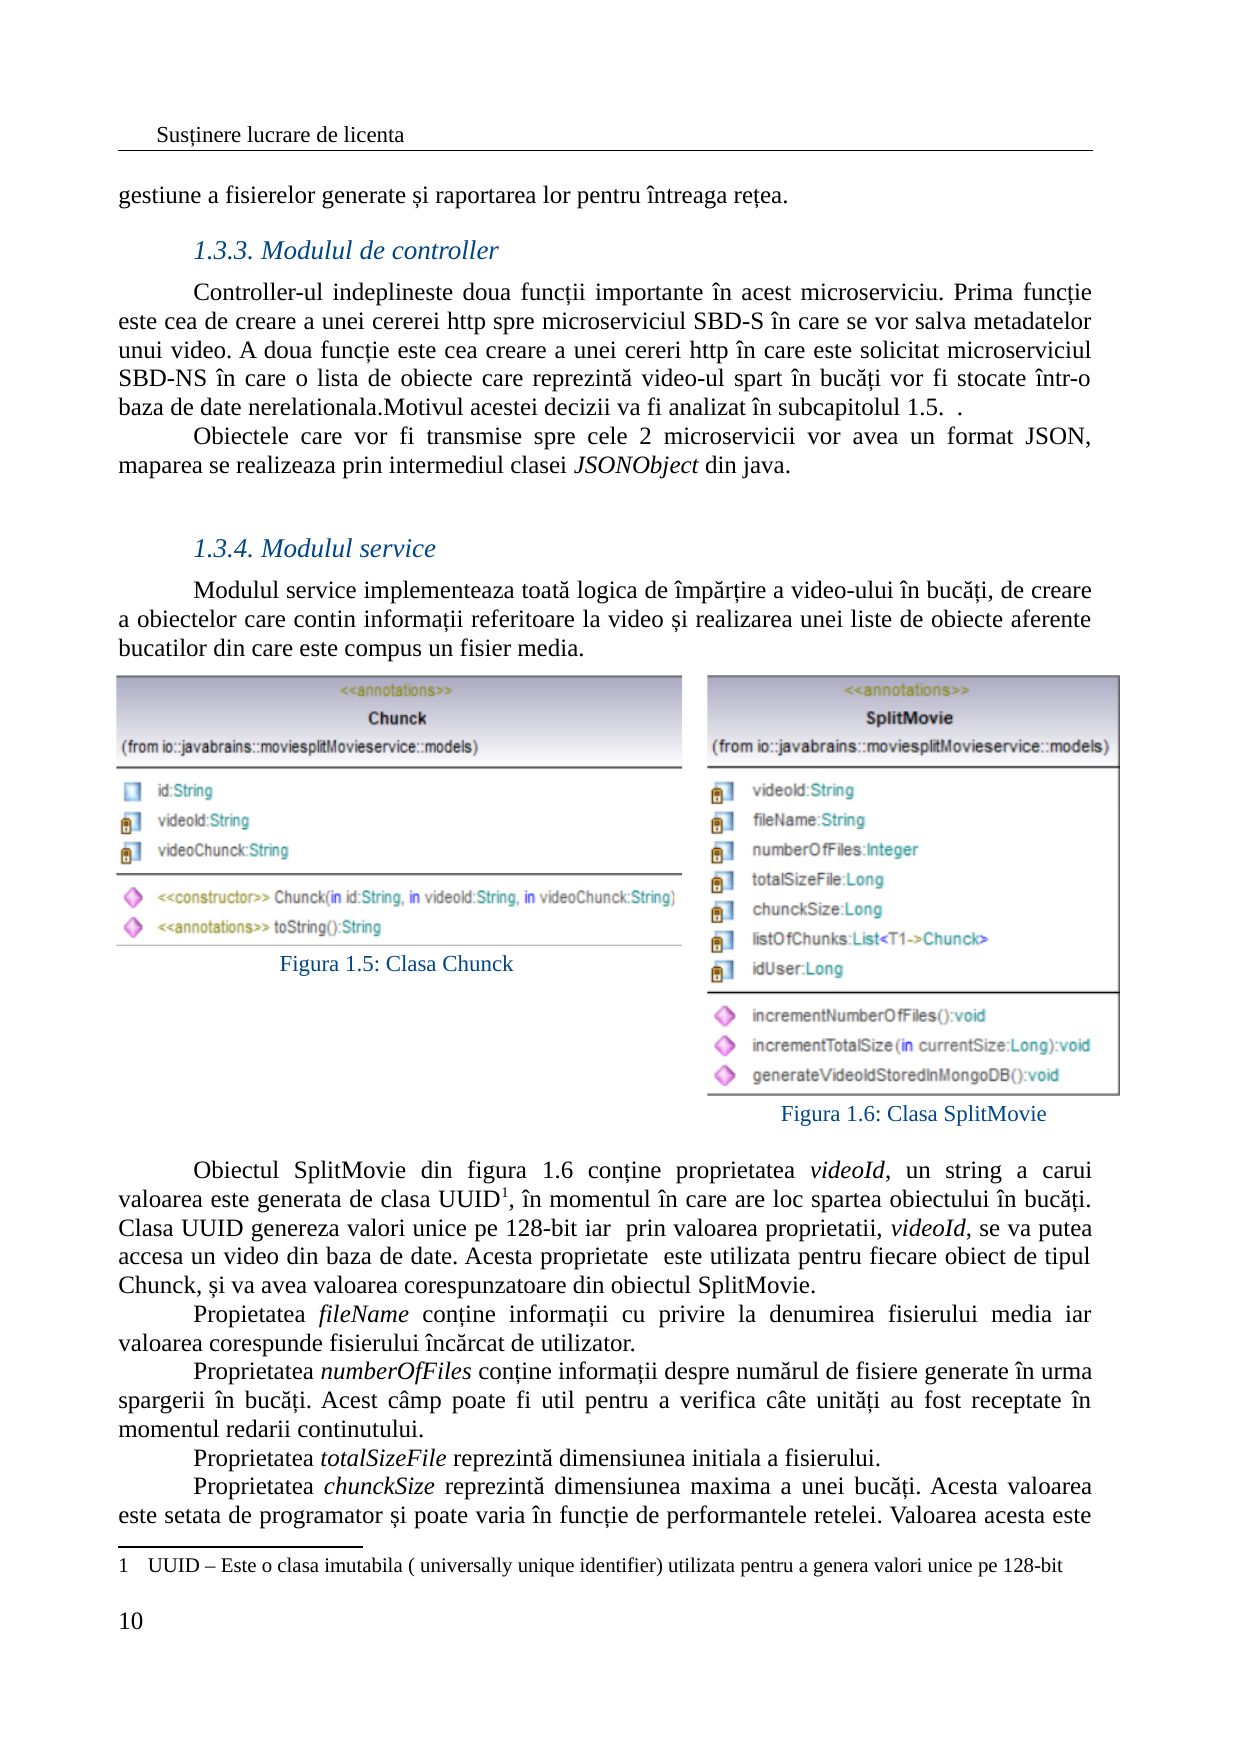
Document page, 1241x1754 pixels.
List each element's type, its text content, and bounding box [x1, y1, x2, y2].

picture [707, 675, 1120, 1096]
text Obiectele care vor fi transmise spre cele 2 microservicii vor avea un format JSON, maparea se realizeaza prin intermediul clasei JSONObject din java. [118, 421, 1093, 478]
text Figura 1.6: Clasa SplitMovie [707, 1096, 1120, 1126]
text gestiune a fisierelor generate și raportarea lor pentru întreaga rețea. [118, 180, 1093, 209]
text Proprietatea numberOfFiles conține informații despre numărul de fisiere generate în urma spargerii în bucăți. Acest câmp poate fi util pentru a verifica câte unități au fost receptate în momentul redarii continutului. [118, 1356, 1093, 1443]
subtitle Modulul de controller [193, 234, 1093, 265]
text UUID – Este o clasa imutabila ( universally unique identifier) utilizata pentru a genera valori unice pe 128-bit [118, 1553, 1093, 1577]
picture [116, 675, 683, 946]
text Proprietatea chunckSize reprezintă dimensiunea maxima a unei bucăți. Acesta valoarea este setata de programator și poate varia în funcție de performantele retelei. Valoarea acesta este [118, 1471, 1093, 1529]
text Proprietatea totalSizeFile reprezintă dimensiunea initiala a fisierului. [118, 1443, 1093, 1471]
text Propietatea fileName conține informații cu privire la denumirea fisierului media iar valoarea corespunde fisierului încărcat de utilizator. [118, 1299, 1093, 1356]
text Controller-ul indeplineste doua funcții importante în acest microserviciu. Prima funcție este cea de creare a unei cererei http spre microserviciul SBD-S în care se vor salva metadatelor unui video. A doua funcție este cea creare a unei cereri http în care este solicitat microserviciul SBD-NS în care o lista de obiecte care reprezintă video-ul spart în bucăți vor fi stocate într-o baza de date nerelationala.Motivul acestei decizii va fi analizat în subcapitolul 1.5 . [118, 277, 1093, 421]
text Modulul service implementeaza toată logica de împărțire a video-ului în bucăți, de creare a obiectelor care contin informații referitoare la video și realizarea unei liste de obiecte aferente bucatilor din care este compus un fisier media. [118, 576, 1093, 662]
text Figura 1.5: Clasa Chunck [116, 946, 682, 976]
subtitle Modulul service [193, 532, 1093, 563]
text Obiectul SplitMovie din figura 1.6 conține proprietatea videoId, un string a carui valoarea este generata de clasa UUID, în momentul în care are loc spartea obiectului în bucăți. Clasa UUID genereza valori unice pe 128-bit iar prin valoarea proprietatii, videoId, se va putea accesa un video din baza de date. Acesta proprietate este utilizata pentru fiecare obiect de tipul Chunck, și va avea valoarea corespunzatoare din obiectul SplitMovie. [118, 1155, 1093, 1299]
